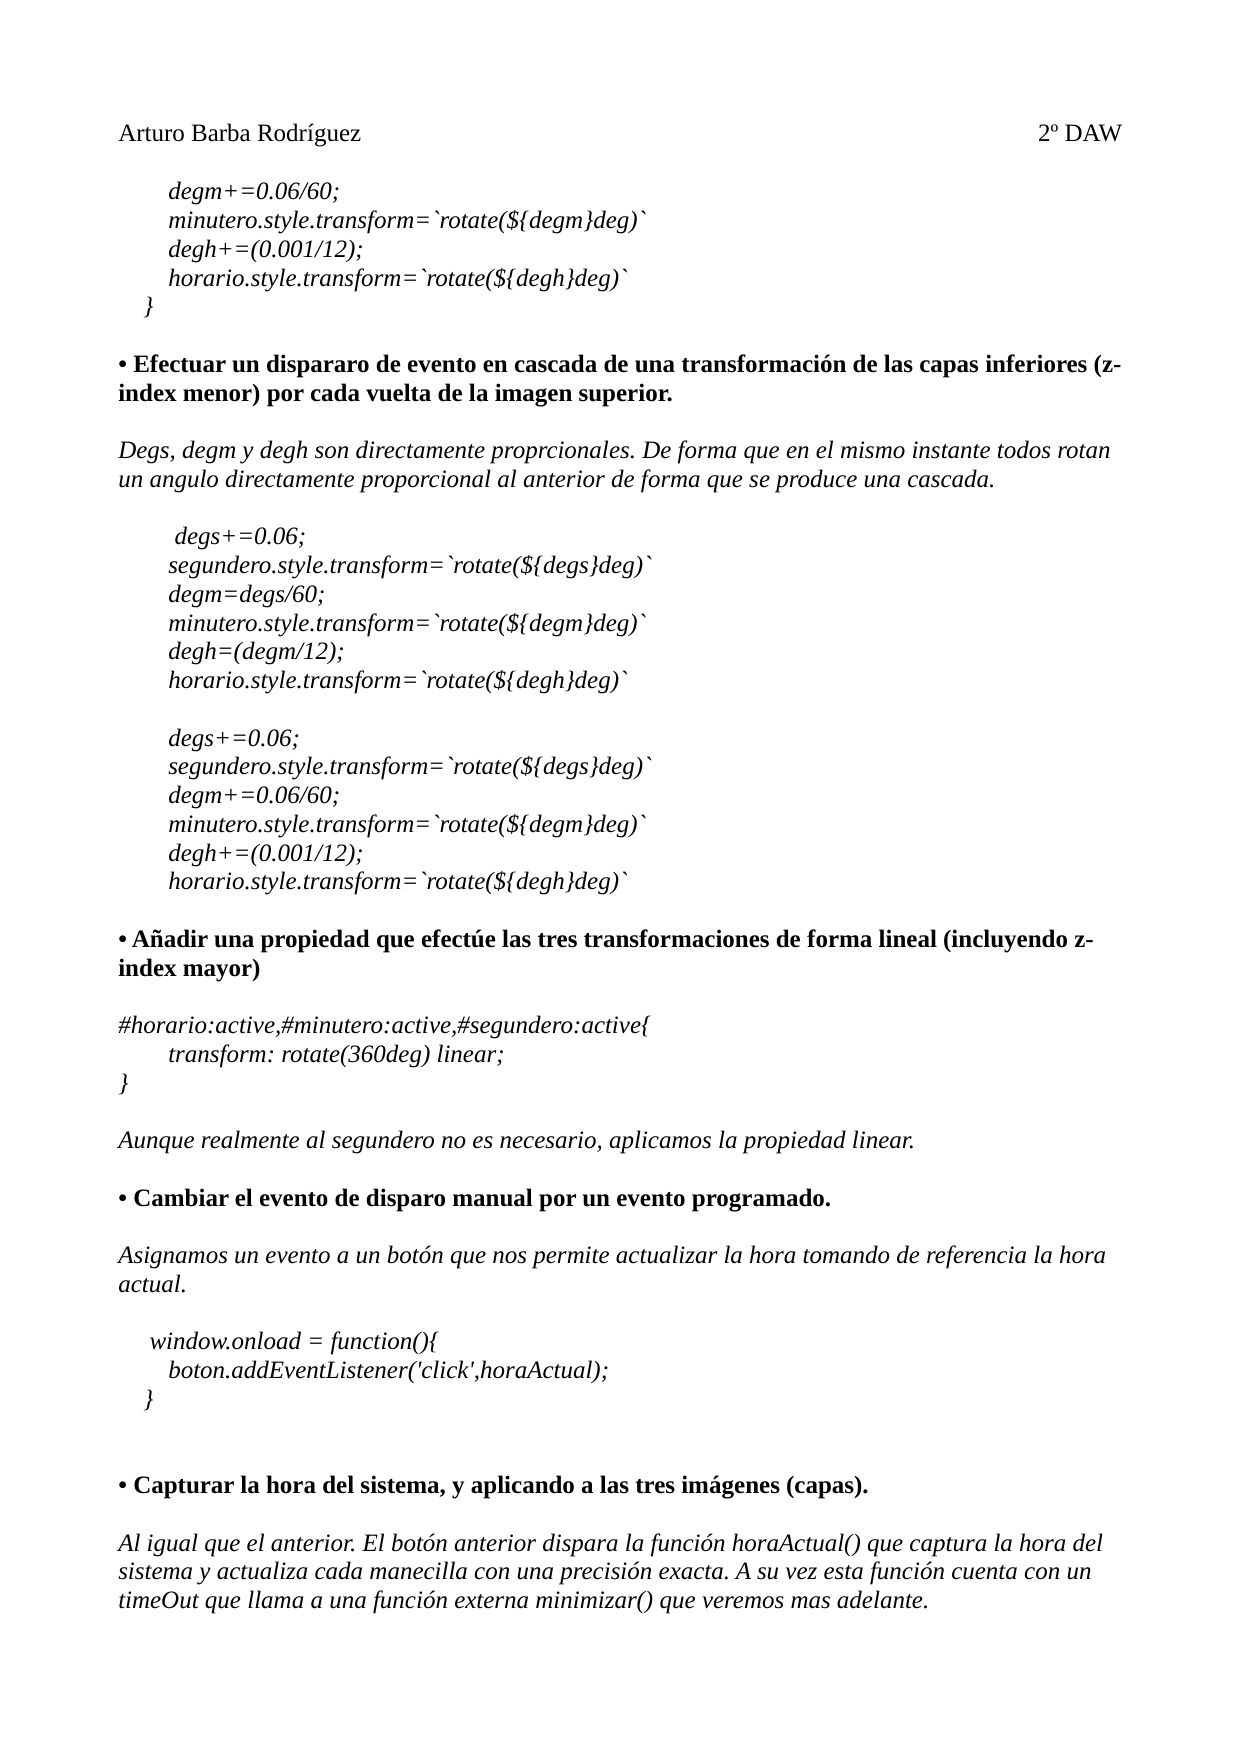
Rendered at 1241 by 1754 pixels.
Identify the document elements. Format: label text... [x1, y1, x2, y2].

text • Efectuar un dispararo de evento en cascada de una transformación de las capas inferiores (z- [118, 349, 1122, 378]
text index menor) por cada vuelta de la imagen superior. [118, 378, 1122, 406]
text minutero.style.transform=`rotate(${degm}deg)` [118, 205, 1122, 234]
text degh+=(0.001/12); [118, 838, 1122, 866]
text Degs, degm y degh son directamente proprcionales. De forma que en el mismo instante todos rotan un angulo directamente proporcional al anterior de forma que se produce una cascada. [118, 435, 1122, 493]
text segundero.style.transform=`rotate(${degs}deg)` [118, 550, 1122, 579]
text horario.style.transform=`rotate(${degh}deg)` [118, 263, 1122, 291]
text Aunque realmente al segundero no es necesario, aplicamos la propiedad linear. [118, 1125, 1122, 1154]
text • Capturar la hora del sistema, y aplicando a las tres imágenes (capas). [118, 1470, 1122, 1499]
text • Añadir una propiedad que efectúe las tres transformaciones de forma lineal (incluyendo z-index mayor) [118, 924, 1122, 981]
text segundero.style.transform=`rotate(${degs}deg)` [118, 751, 1122, 780]
text degs+=0.06; [118, 723, 1122, 751]
text #horario:active,#minutero:active,#segundero:active{ [118, 1010, 1122, 1039]
text boton.addEventListener('click',horaActual); [118, 1355, 1122, 1384]
text degh=(degm/12); [118, 636, 1122, 665]
text } [118, 1068, 1122, 1096]
text horario.style.transform=`rotate(${degh}deg)` [118, 665, 1122, 694]
text degh+=(0.001/12); [118, 234, 1122, 263]
text horario.style.transform=`rotate(${degh}deg)` [118, 866, 1122, 895]
text minutero.style.transform=`rotate(${degm}deg)` [118, 809, 1122, 838]
text } [118, 1384, 1122, 1413]
text degm+=0.06/60; [118, 780, 1122, 809]
text degs+=0.06; [118, 521, 1122, 550]
text Asignamos un evento a un botón que nos permite actualizar la hora tomando de referencia la hora actual. [118, 1240, 1122, 1298]
text minutero.style.transform=`rotate(${degm}deg)` [118, 608, 1122, 636]
text • Cambiar el evento de disparo manual por un evento programado. [118, 1183, 1122, 1211]
text degm=degs/60; [118, 579, 1122, 608]
text transform: rotate(360deg) linear; [118, 1039, 1122, 1068]
text Al igual que el anterior. El botón anterior dispara la función horaActual() que captura la hora del sistema y actualiza cada manecilla con una precisión exacta. A su vez esta función cuenta con un timeOut que llama a una función externa minimizar() que veremos mas adelante. [118, 1528, 1122, 1614]
text } [118, 291, 1122, 320]
text degm+=0.06/60; [118, 176, 1122, 205]
text window.onload = function(){ [118, 1326, 1122, 1355]
